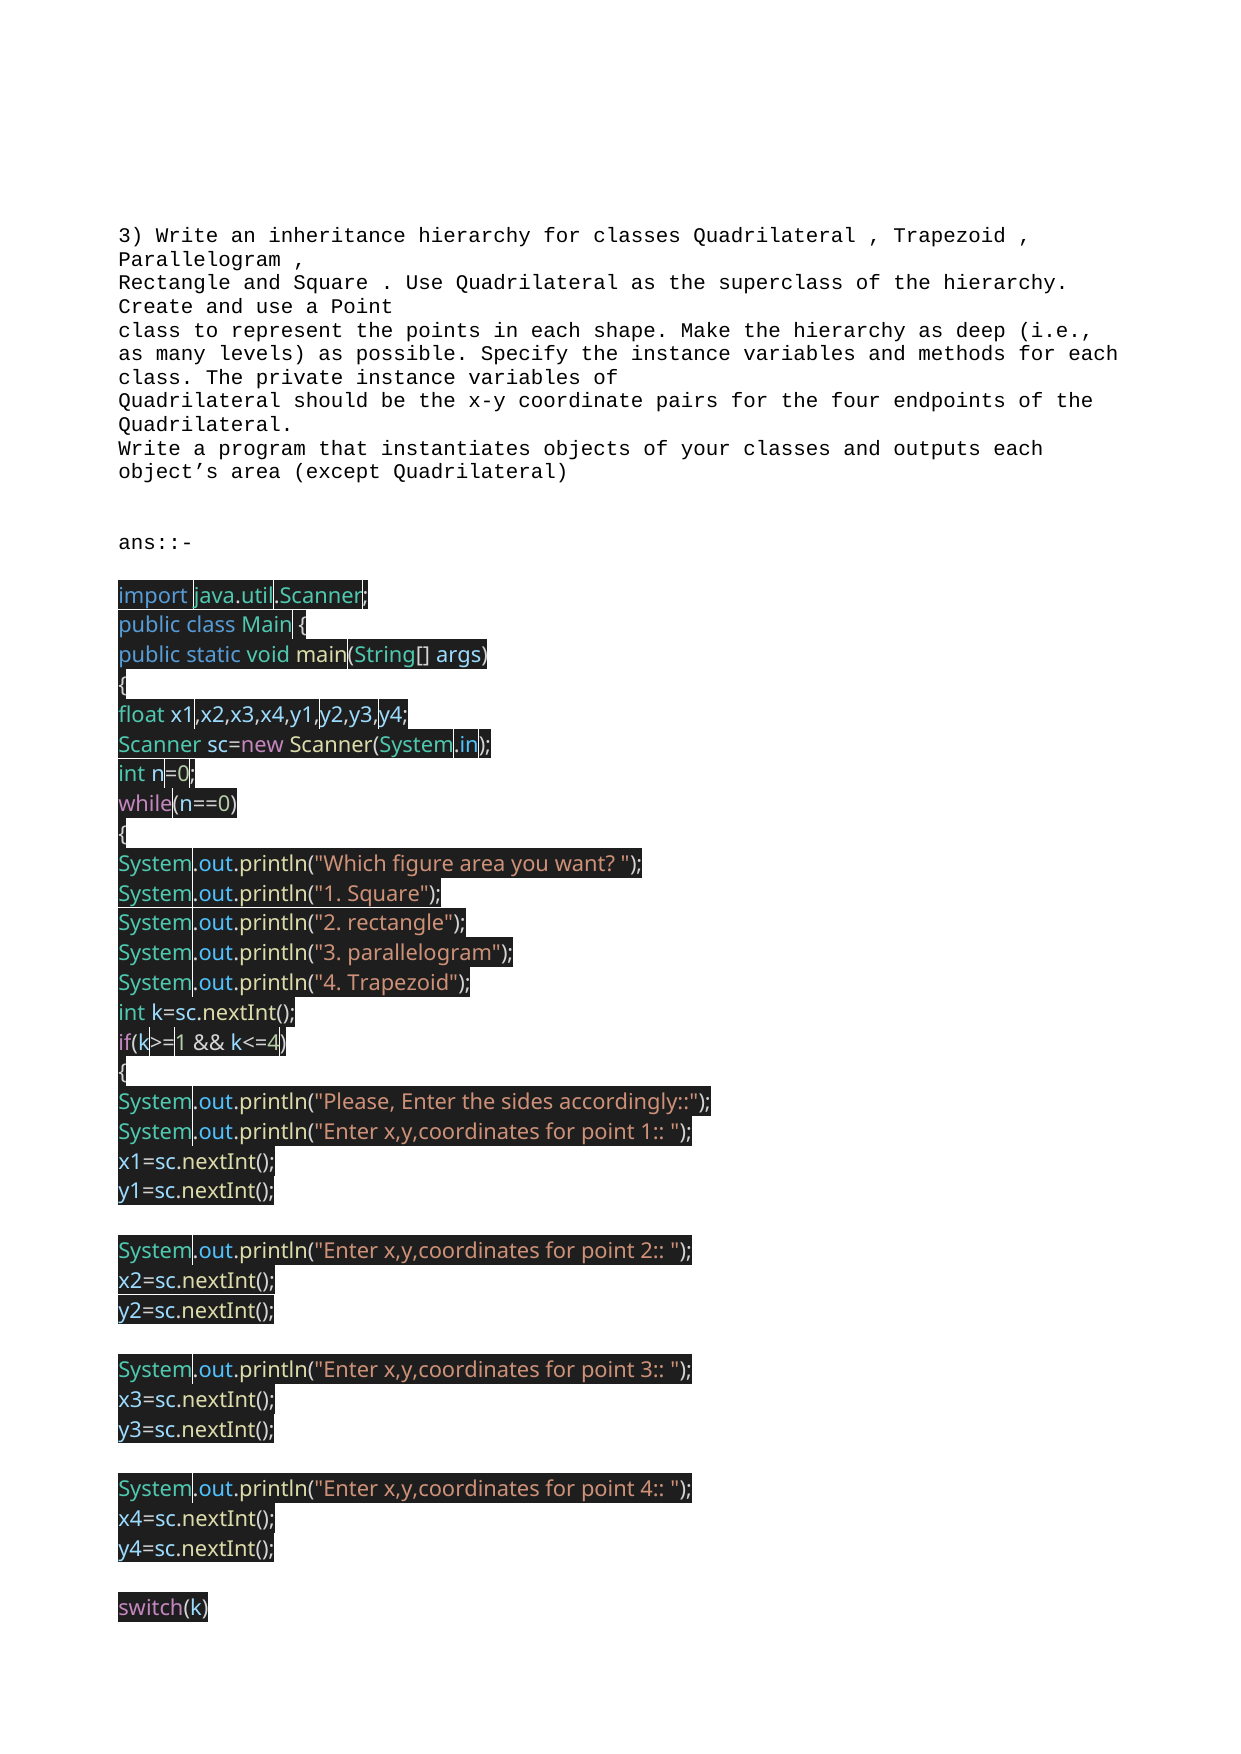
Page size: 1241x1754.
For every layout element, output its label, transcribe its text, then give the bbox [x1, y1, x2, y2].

text x2=sc.nextInt(); [118, 1265, 1122, 1294]
text { [118, 818, 1122, 848]
text System.out.println("2. rectangle"); [118, 907, 1122, 937]
text System.out.println("Enter x,y,coordinates for point 4:: "); [118, 1473, 1122, 1503]
text int n=0; [118, 758, 1122, 788]
text System.out.println("Enter x,y,coordinates for point 2:: "); [118, 1235, 1122, 1265]
text Quadrilateral should be the x-y coordinate pairs for the four endpoints of the Quadrilateral. [118, 391, 1122, 438]
text y2=sc.nextInt(); [118, 1294, 1122, 1324]
text { [118, 669, 1122, 699]
text System.out.println("Enter x,y,coordinates for point 1:: "); [118, 1116, 1122, 1146]
text y1=sc.nextInt(); [118, 1176, 1122, 1205]
text System.out.println("1. Square"); [118, 878, 1122, 907]
text Scanner sc=new Scanner(System.in); [118, 729, 1122, 758]
text y4=sc.nextInt(); [118, 1533, 1122, 1562]
text Write a program that instantiates objects of your classes and outputs each object’s area (except Quadrilateral) [118, 438, 1122, 485]
text while(n==0) [118, 788, 1122, 818]
text ans::- [118, 532, 1122, 556]
text switch(k) [118, 1592, 1122, 1622]
text { [118, 1056, 1122, 1086]
text System.out.println("3. parallelogram"); [118, 937, 1122, 967]
text import java.util.Scanner; [118, 580, 1122, 609]
text y3=sc.nextInt(); [118, 1414, 1122, 1443]
text if(k>=1 && k<=4) [118, 1027, 1122, 1056]
text public static void main(String[] args) [118, 639, 1122, 669]
text class to represent the points in each shape. Make the hierarchy as deep (i.e., as many levels) as possible. Specify the instance variables and methods for each class. The private instance variables of [118, 319, 1122, 391]
text System.out.println("Enter x,y,coordinates for point 3:: "); [118, 1354, 1122, 1384]
text x1=sc.nextInt(); [118, 1146, 1122, 1176]
text System.out.println("4. Trapezoid"); [118, 967, 1122, 997]
text float x1,x2,x3,x4,y1,y2,y3,y4; [118, 699, 1122, 729]
text System.out.println("Which figure area you want? "); [118, 848, 1122, 878]
text 3) Write an inheritance hierarchy for classes Quadrilateral , Trapezoid , Parallelogram , [118, 225, 1122, 272]
text int k=sc.nextInt(); [118, 997, 1122, 1027]
text Rectangle and Square . Use Quadrilateral as the superclass of the hierarchy. Create and use a Point [118, 272, 1122, 319]
text x4=sc.nextInt(); [118, 1503, 1122, 1533]
text x3=sc.nextInt(); [118, 1384, 1122, 1414]
text public class Main { [118, 609, 1122, 639]
text System.out.println("Please, Enter the sides accordingly::"); [118, 1086, 1122, 1116]
